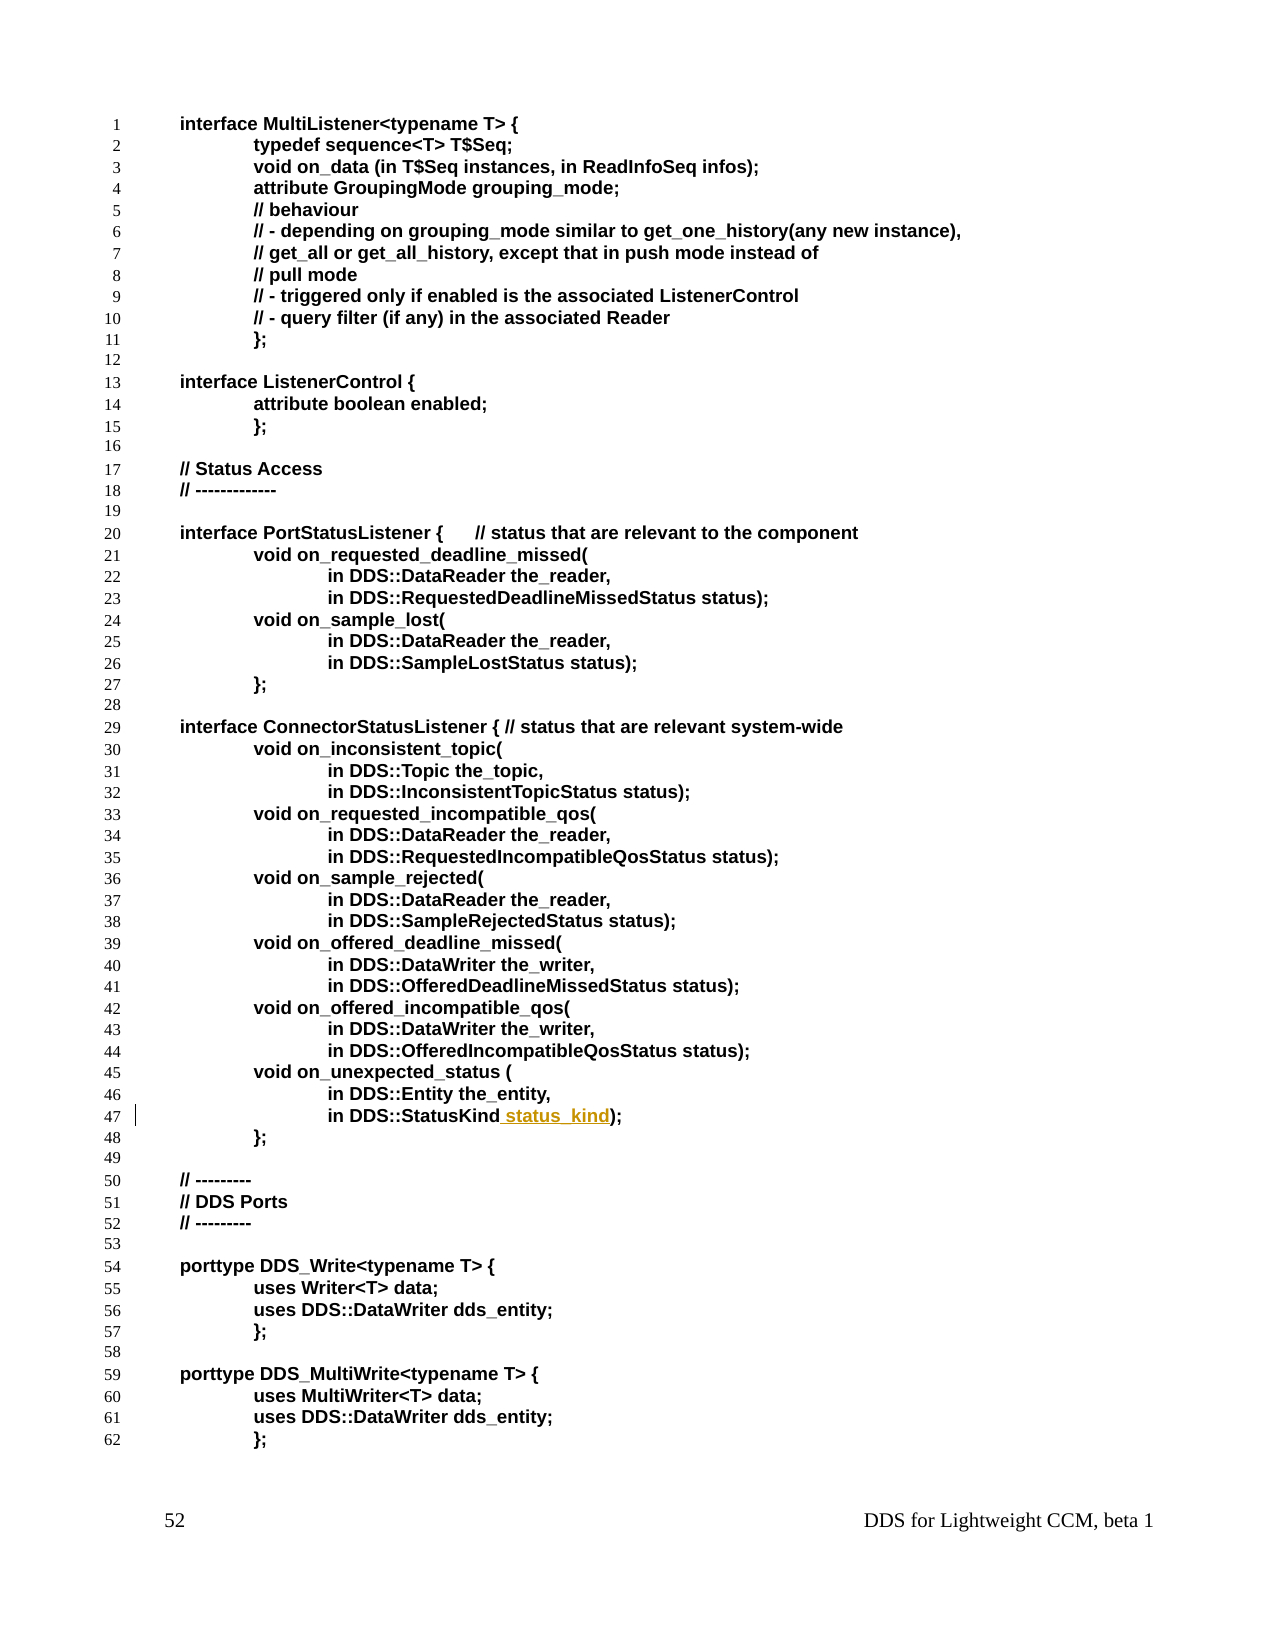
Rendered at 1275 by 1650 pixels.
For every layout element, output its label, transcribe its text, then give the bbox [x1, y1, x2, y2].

text in DDS::SampleRejectedStatus status); [179, 910, 1200, 932]
text }; [179, 328, 1200, 350]
text in DDS::DataReader the_reader, [179, 565, 1200, 587]
text void on_unexpected_status ( [179, 1061, 1200, 1083]
text in DDS::Entity the_entity, [179, 1083, 1200, 1104]
text // DDS Ports [179, 1191, 1200, 1212]
text in DDS::DataWriter the_writer, [179, 1018, 1200, 1040]
text void on_sample_lost( [179, 608, 1200, 630]
text // pull mode [179, 263, 1200, 285]
text }; [179, 673, 1200, 695]
text interface ListenerControl { [179, 371, 1200, 393]
text // --------- [179, 1212, 1200, 1234]
text in DDS::Topic the_topic, [179, 759, 1200, 781]
text }; [179, 414, 1200, 436]
text porttype DDS_MultiWrite<typename T> { [179, 1363, 1200, 1385]
text typedef sequence<T> T$Seq; [179, 134, 1200, 156]
text // Status Access [179, 457, 1200, 479]
text }; [179, 1428, 1200, 1449]
text attribute boolean enabled; [179, 393, 1200, 414]
text void on_requested_incompatible_qos( [179, 802, 1200, 824]
text interface MultiListener<typename T> { [179, 112, 1200, 134]
text void on_sample_rejected( [179, 867, 1200, 889]
text in DDS::StatusKind status_kind); [179, 1104, 1200, 1126]
text uses MultiWriter<T> data; [179, 1385, 1200, 1406]
text porttype DDS_Write<typename T> { [179, 1255, 1200, 1277]
text void on_inconsistent_topic( [179, 738, 1200, 759]
text // ------------- [179, 479, 1200, 501]
text in DDS::DataReader the_reader, [179, 889, 1200, 910]
text in DDS::OfferedDeadlineMissedStatus status); [179, 975, 1200, 997]
text in DDS::OfferedIncompatibleQosStatus status); [179, 1040, 1200, 1061]
text in DDS::RequestedIncompatibleQosStatus status); [179, 846, 1200, 867]
text in DDS::DataReader the_reader, [179, 824, 1200, 846]
text uses Writer<T> data; [179, 1277, 1200, 1298]
text in DDS::InconsistentTopicStatus status); [179, 781, 1200, 802]
text in DDS::DataWriter the_writer, [179, 953, 1200, 975]
text void on_data (in T$Seq instances, in ReadInfoSeq infos); [179, 156, 1200, 177]
text }; [179, 1320, 1200, 1342]
text // - query filter (if any) in the associated Reader [179, 307, 1200, 328]
text uses DDS::DataWriter dds_entity; [179, 1406, 1200, 1428]
text // --------- [179, 1169, 1200, 1191]
text void on_requested_deadline_missed( [179, 544, 1200, 565]
text // behaviour [179, 199, 1200, 220]
text attribute GroupingMode grouping_mode; [179, 177, 1200, 199]
text in DDS::RequestedDeadlineMissedStatus status); [179, 587, 1200, 608]
text void on_offered_deadline_missed( [179, 932, 1200, 953]
text in DDS::SampleLostStatus status); [179, 652, 1200, 673]
text // - depending on grouping_mode similar to get_one_history(any new instance), [179, 220, 1200, 242]
text }; [179, 1126, 1200, 1147]
text uses DDS::DataWriter dds_entity; [179, 1298, 1200, 1320]
text in DDS::DataReader the_reader, [179, 630, 1200, 652]
text // get_all or get_all_history, except that in push mode instead of [179, 242, 1200, 263]
text // - triggered only if enabled is the associated ListenerControl [179, 285, 1200, 307]
text interface PortStatusListener { // status that are relevant to the component [179, 522, 1200, 544]
text void on_offered_incompatible_qos( [179, 997, 1200, 1018]
text interface ConnectorStatusListener { // status that are relevant system-wide [179, 716, 1200, 738]
